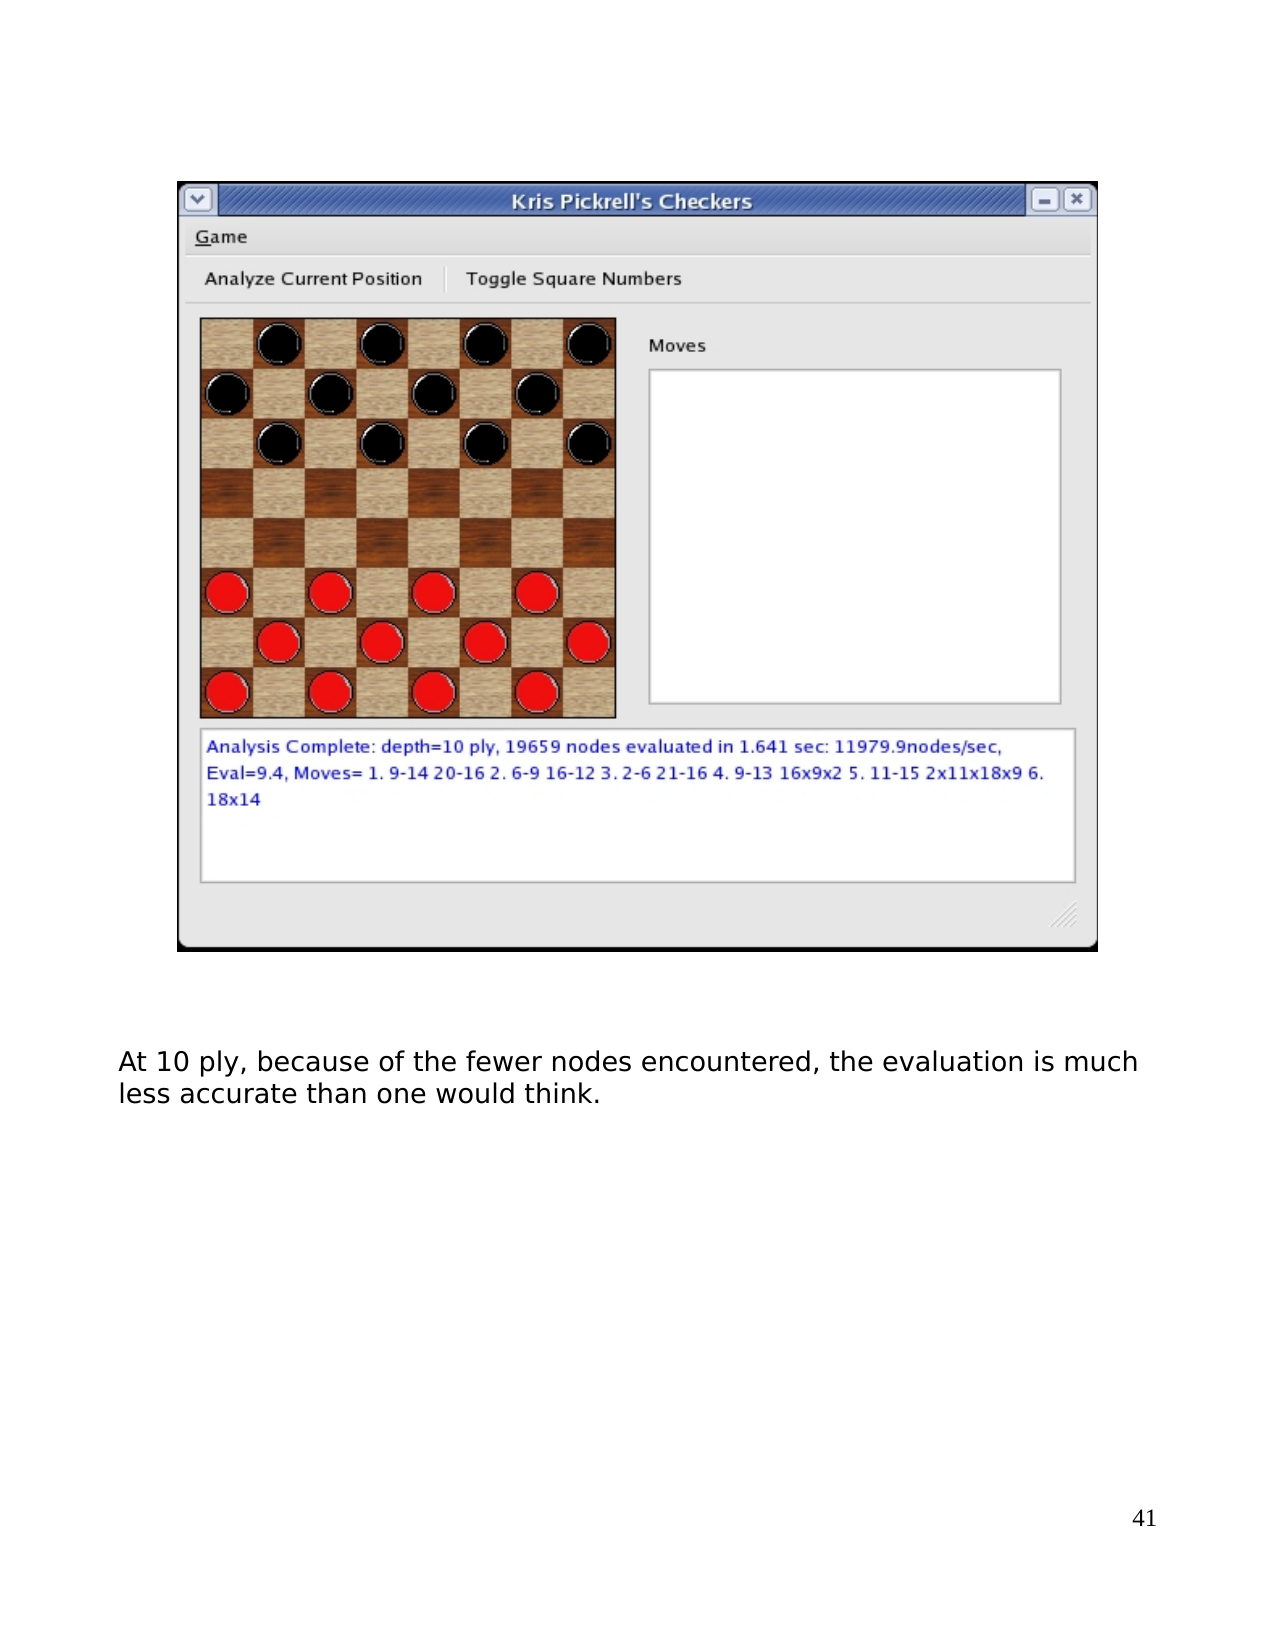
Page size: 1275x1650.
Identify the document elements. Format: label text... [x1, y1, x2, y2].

picture [177, 181, 1098, 952]
text At 10 ply, because of the fewer nodes encountered, the evaluation is much less accurate than one would think. [118, 1046, 1157, 1109]
